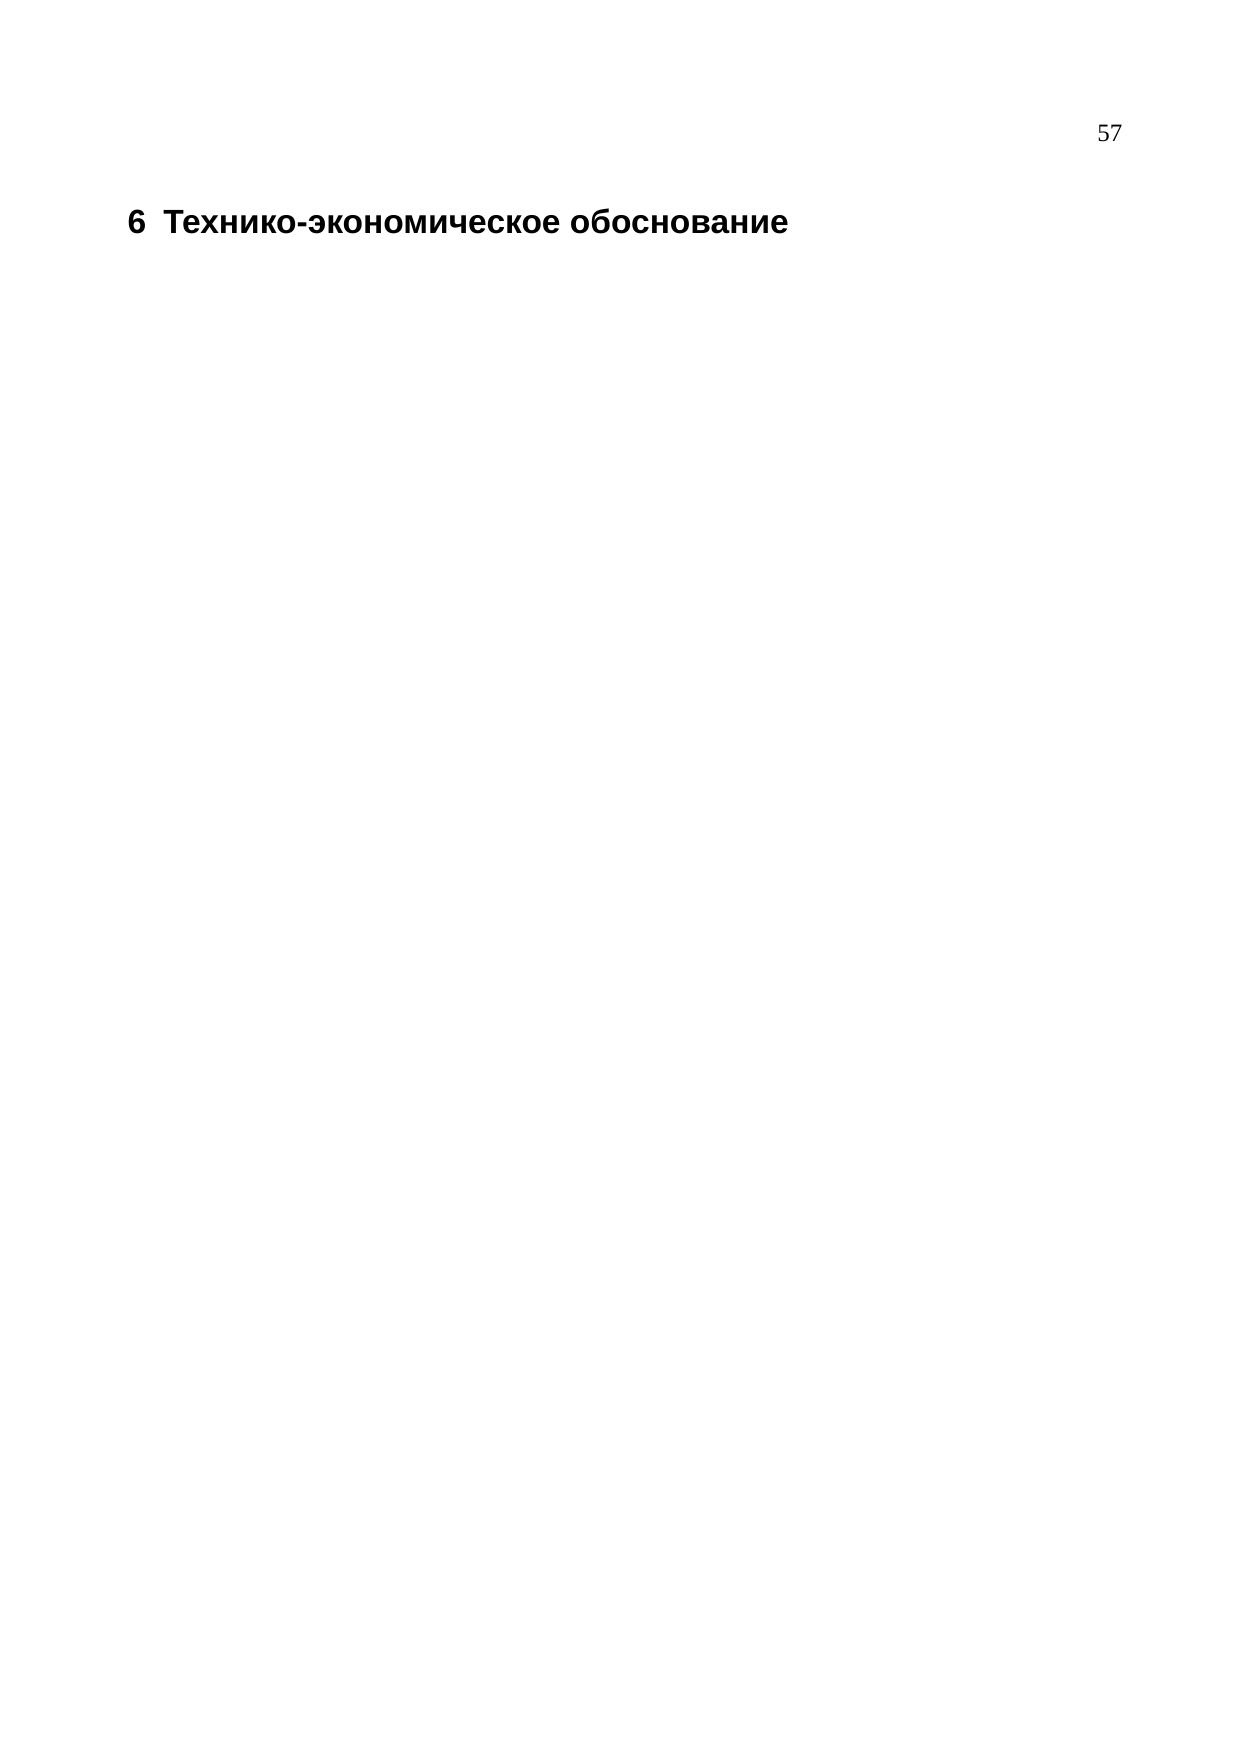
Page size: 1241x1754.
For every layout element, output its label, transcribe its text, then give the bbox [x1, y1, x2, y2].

subtitle Технико-экономическое обоснование [118, 202, 1122, 241]
